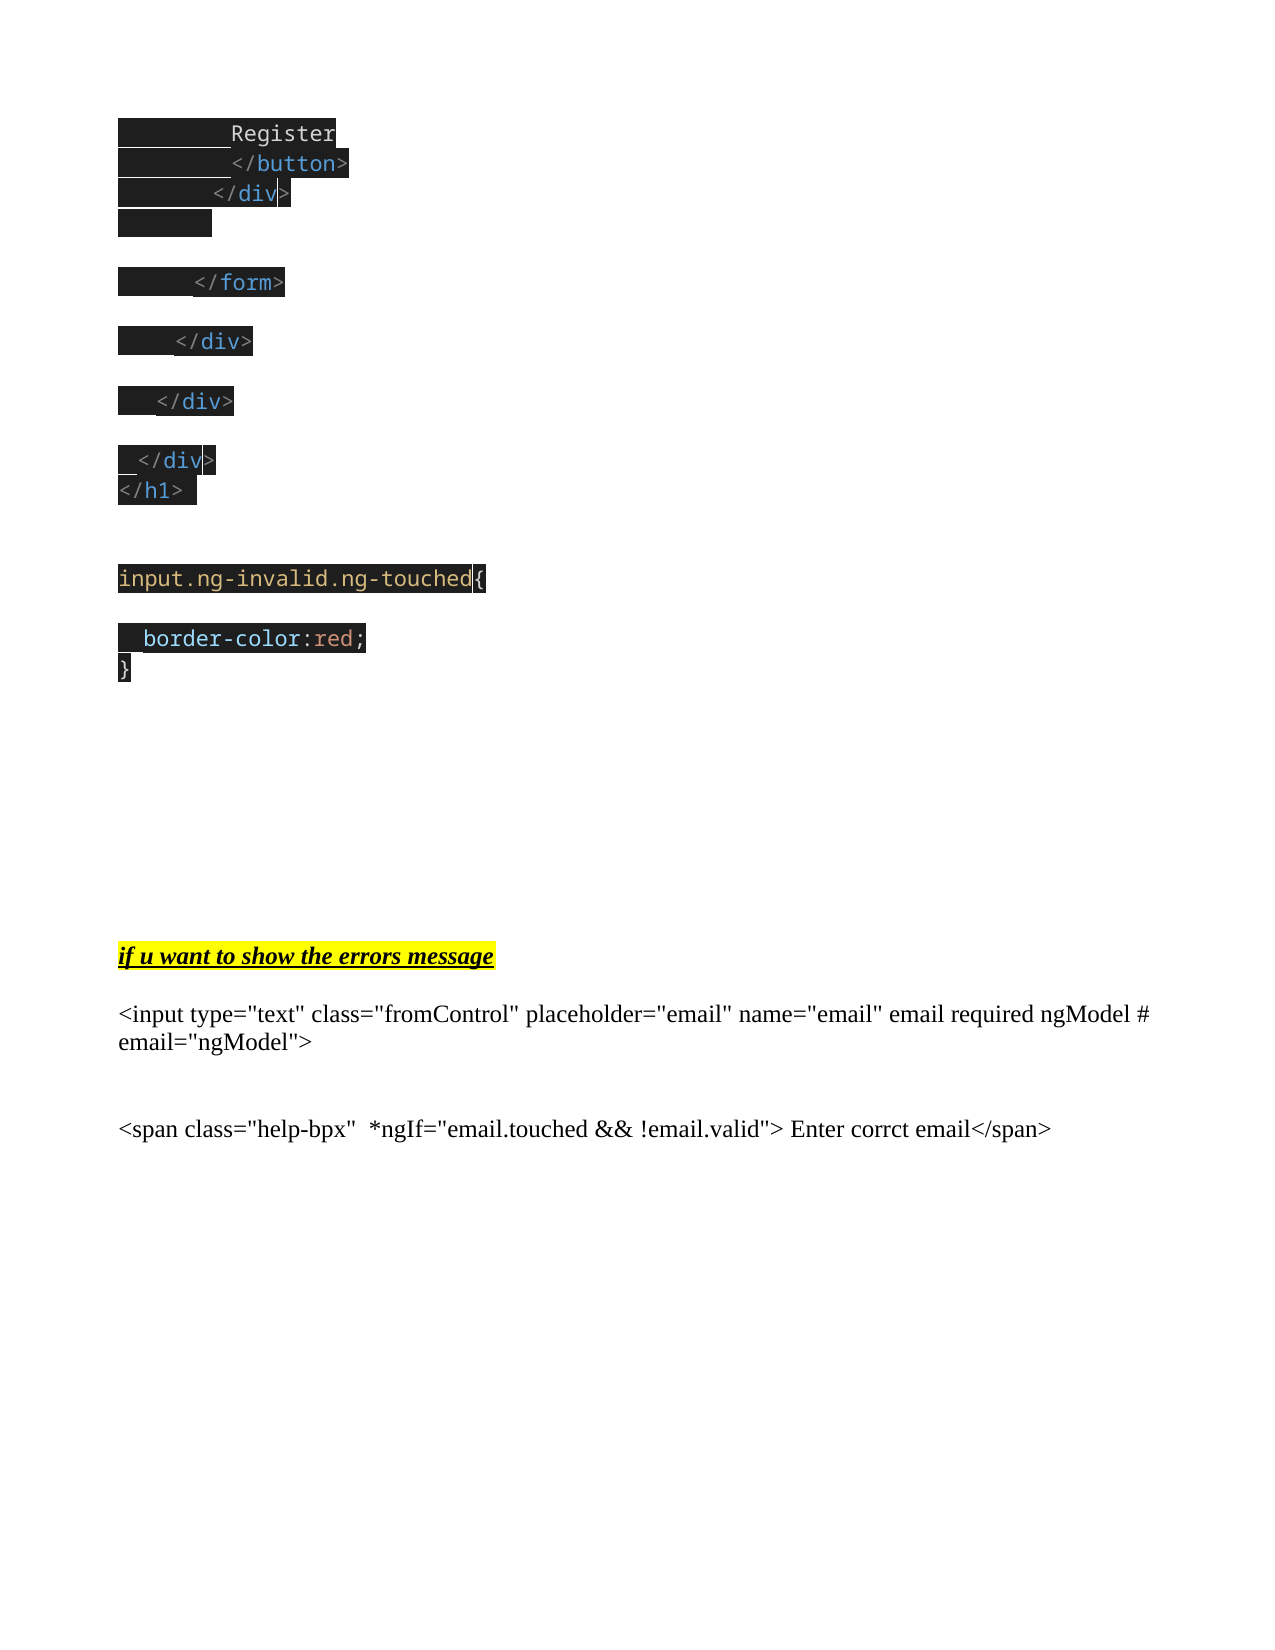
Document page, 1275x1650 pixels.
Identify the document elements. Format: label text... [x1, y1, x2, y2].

text <input type="text" class="fromControl" placeholder="email" name="email" email required ngModel #email="ngModel"> [118, 999, 1157, 1056]
text <span class="help-bpx" *ngIf="email.touched && !email.valid"> Enter corrct email</span> [118, 1114, 1157, 1142]
text if u want to show the errors message [118, 941, 1157, 970]
text </button> [118, 148, 1157, 178]
text </div> [118, 386, 1157, 416]
text </form> [118, 267, 1157, 297]
text </div> [118, 178, 1157, 207]
text input.ng-invalid.ng-touched{ [118, 563, 1157, 593]
text } [118, 653, 1157, 682]
text Register [118, 118, 1157, 148]
text </h1> [118, 475, 1157, 505]
text </div> [118, 445, 1157, 475]
text </div> [118, 326, 1157, 356]
text border-color:red; [118, 623, 1157, 653]
